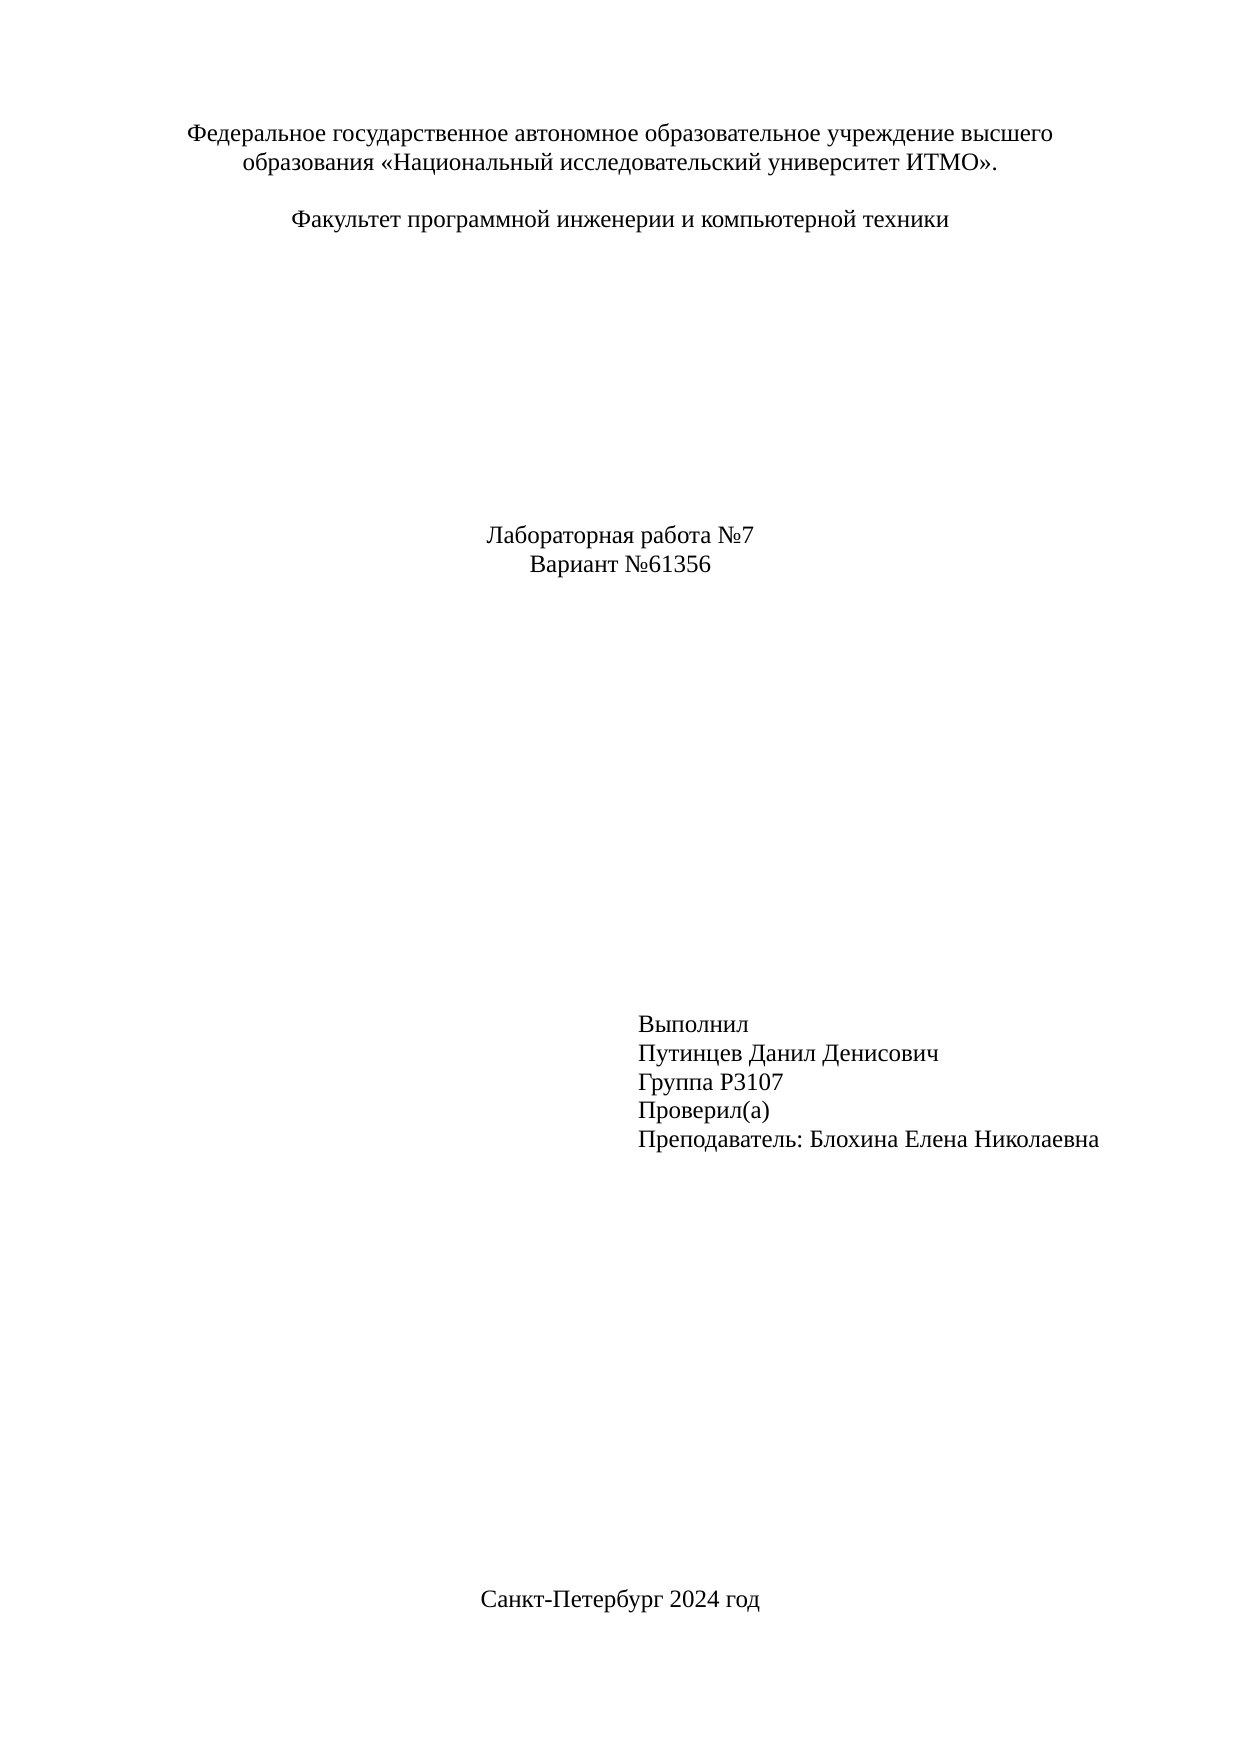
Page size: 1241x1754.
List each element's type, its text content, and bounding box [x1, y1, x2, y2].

text Лабораторная работа №7 [118, 521, 1122, 549]
text Проверил(а) [638, 1096, 1122, 1124]
text Группа P3107 [638, 1067, 1122, 1096]
text Вариант №61356 [118, 549, 1122, 578]
text Факультет программной инженерии и компьютерной техники [118, 204, 1122, 233]
text Федеральное государственное автономное образовательное учреждение высшего образования «Национальный исследовательский университет ИТМО». [118, 118, 1122, 176]
text Преподаватель: Блохина Елена Николаевна [638, 1124, 1122, 1153]
text Санкт-Петербург 2024 год [118, 1584, 1122, 1613]
text Путинцев Данил Денисович [638, 1038, 1122, 1067]
text Выполнил [638, 1009, 1122, 1038]
